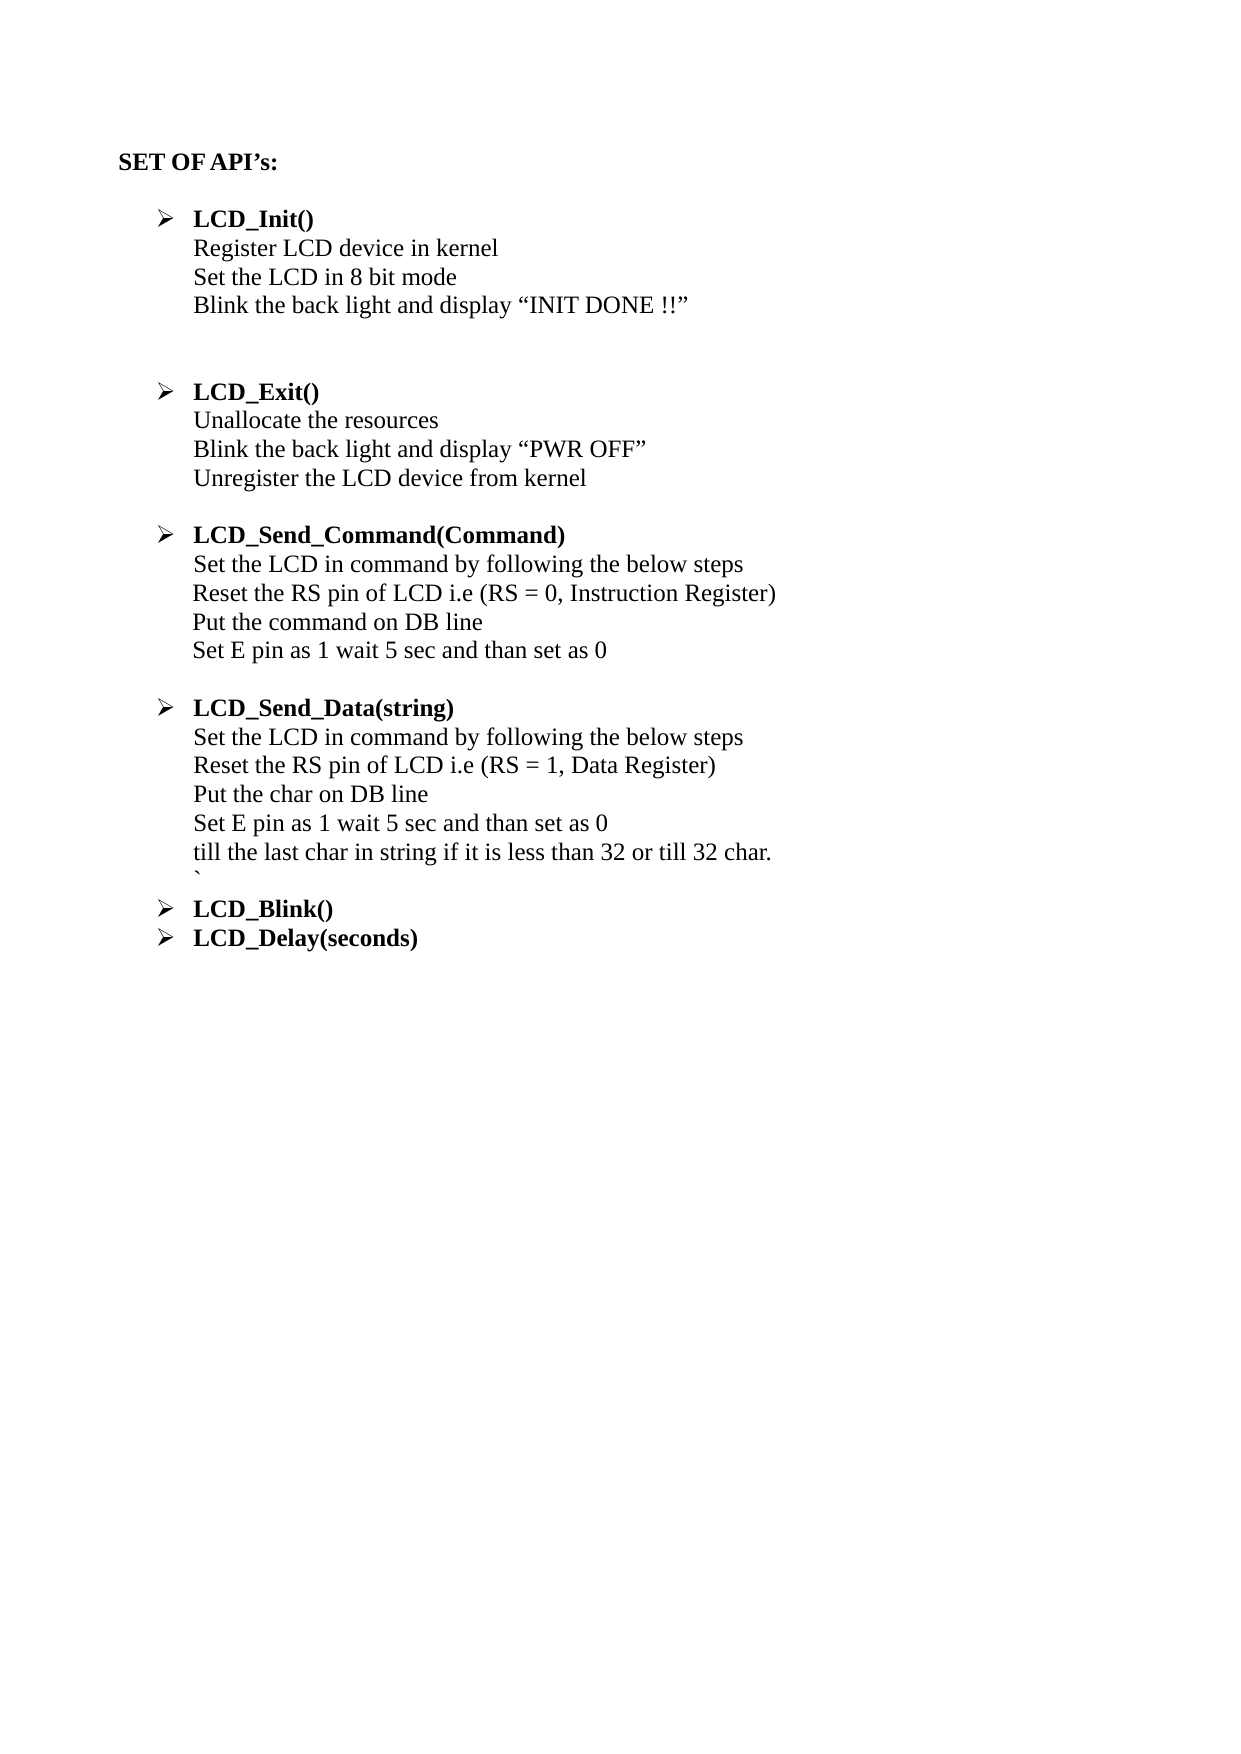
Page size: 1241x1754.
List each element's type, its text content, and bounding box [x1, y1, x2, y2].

list LCD_Send_Command(Command) [156, 521, 1122, 549]
text Put the command on DB line [118, 607, 1122, 636]
list Put the char on DB line [156, 779, 1122, 808]
list Set the LCD in command by following the below steps [156, 722, 1122, 751]
list LCD_Init() [156, 204, 1122, 233]
list Unregister the LCD device from kernel [156, 463, 1122, 492]
list Blink the back light and display “INIT DONE !!” [156, 291, 1122, 319]
list Reset the RS pin of LCD i.e (RS = 1, Data Register) [156, 751, 1122, 779]
list Register LCD device in kernel [156, 233, 1122, 262]
list ` [156, 866, 1122, 894]
list Unallocate the resources Blink the back light and display “PWR OFF” [156, 406, 1122, 463]
text Reset the RS pin of LCD i.e (RS = 0, Instruction Register) [118, 578, 1122, 607]
list Set the LCD in command by following the below steps [156, 549, 1122, 578]
text Set E pin as 1 wait 5 sec and than set as 0 [118, 636, 1122, 664]
list LCD_Blink() [156, 894, 1122, 923]
list Set the LCD in 8 bit mode [156, 262, 1122, 291]
list LCD_Exit() [156, 377, 1122, 406]
list Set E pin as 1 wait 5 sec and than set as 0 [156, 808, 1122, 837]
list LCD_Send_Data(string) [156, 693, 1122, 722]
list till the last char in string if it is less than 32 or till 32 char. [156, 837, 1122, 866]
list LCD_Delay(seconds) [156, 923, 1122, 952]
text SET OF API’s: [118, 118, 1122, 176]
